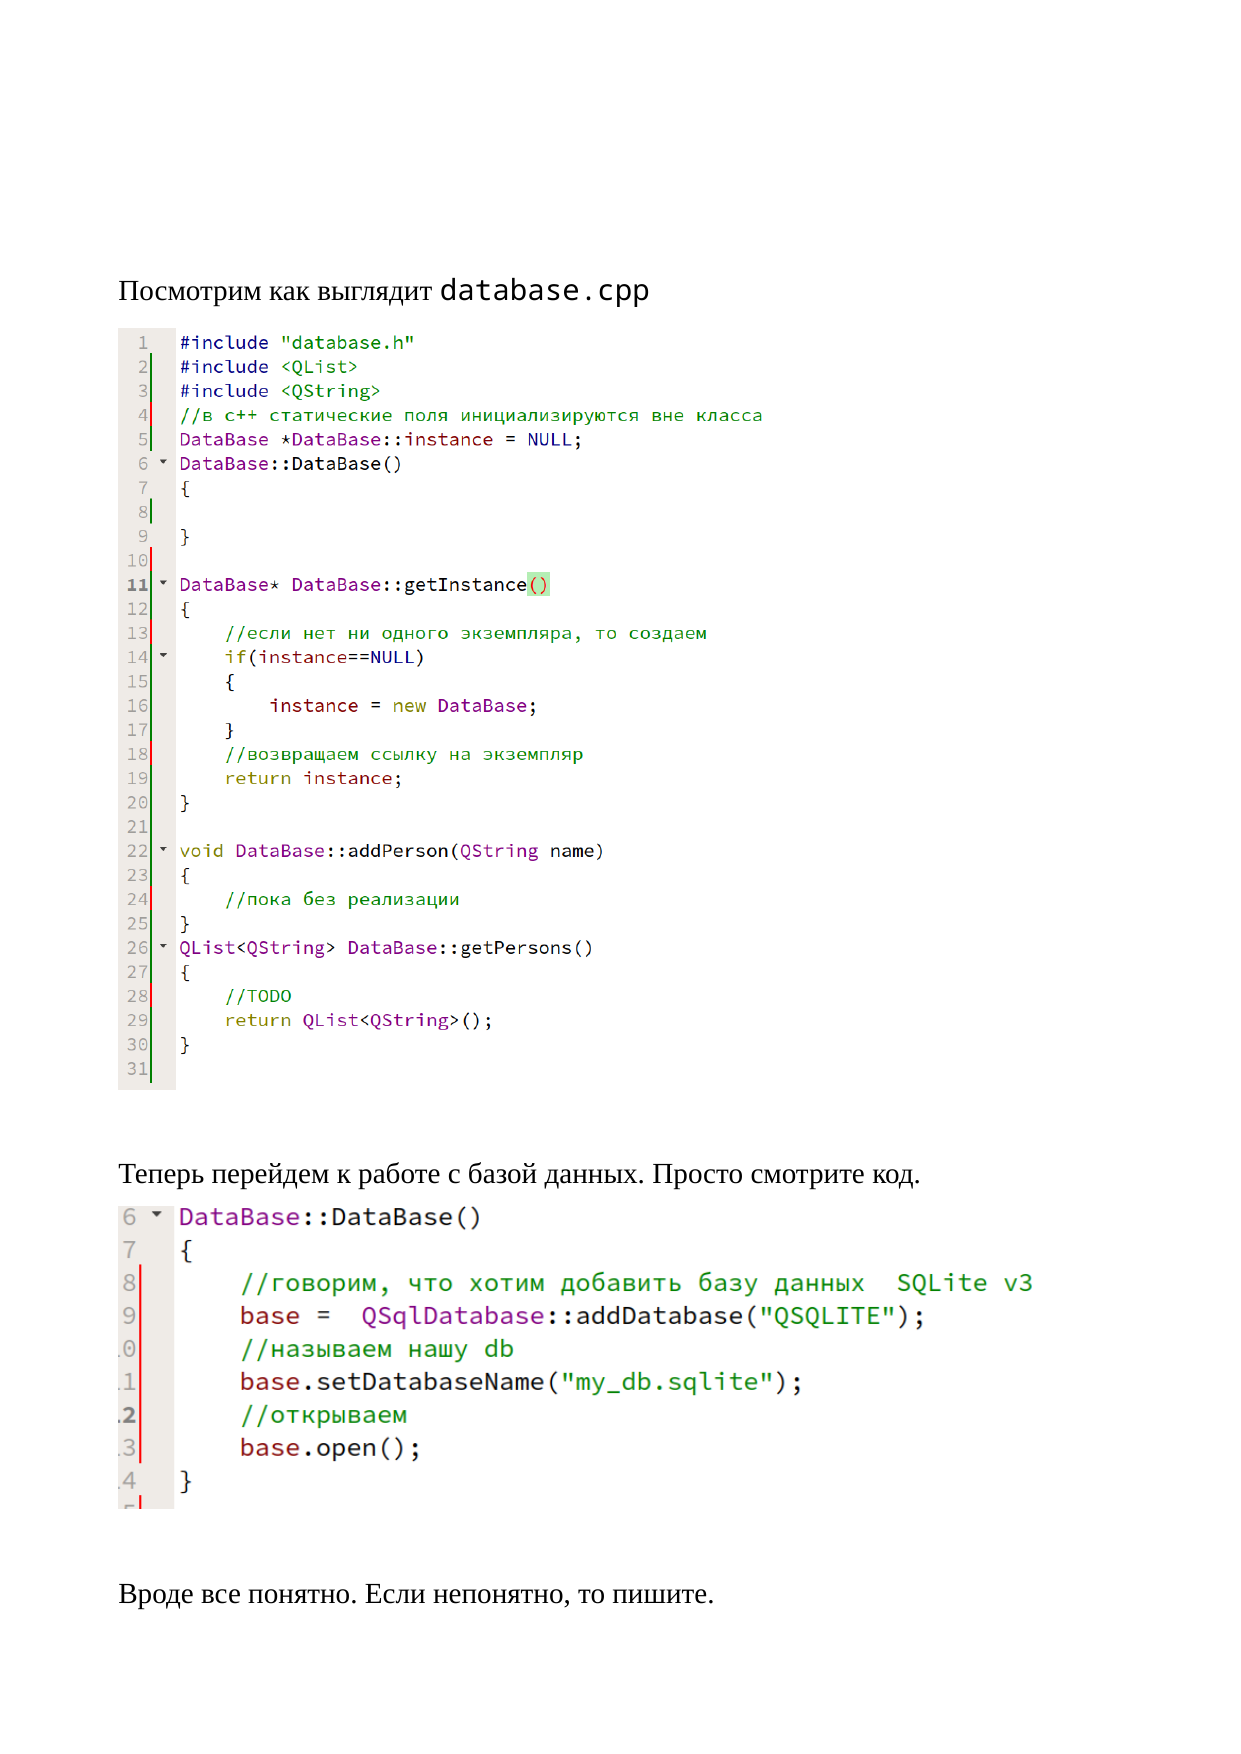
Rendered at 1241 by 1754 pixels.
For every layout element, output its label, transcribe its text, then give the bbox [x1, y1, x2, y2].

text Посмотрим как выглядит database.cpp [118, 269, 1122, 309]
text Теперь перейдем к работе с базой данных. Просто смотрите код. [118, 1156, 1122, 1190]
picture [118, 1206, 1123, 1509]
picture [118, 328, 1123, 1090]
text Вроде все понятно. Если непонятно, то пишите. [118, 1576, 1122, 1609]
